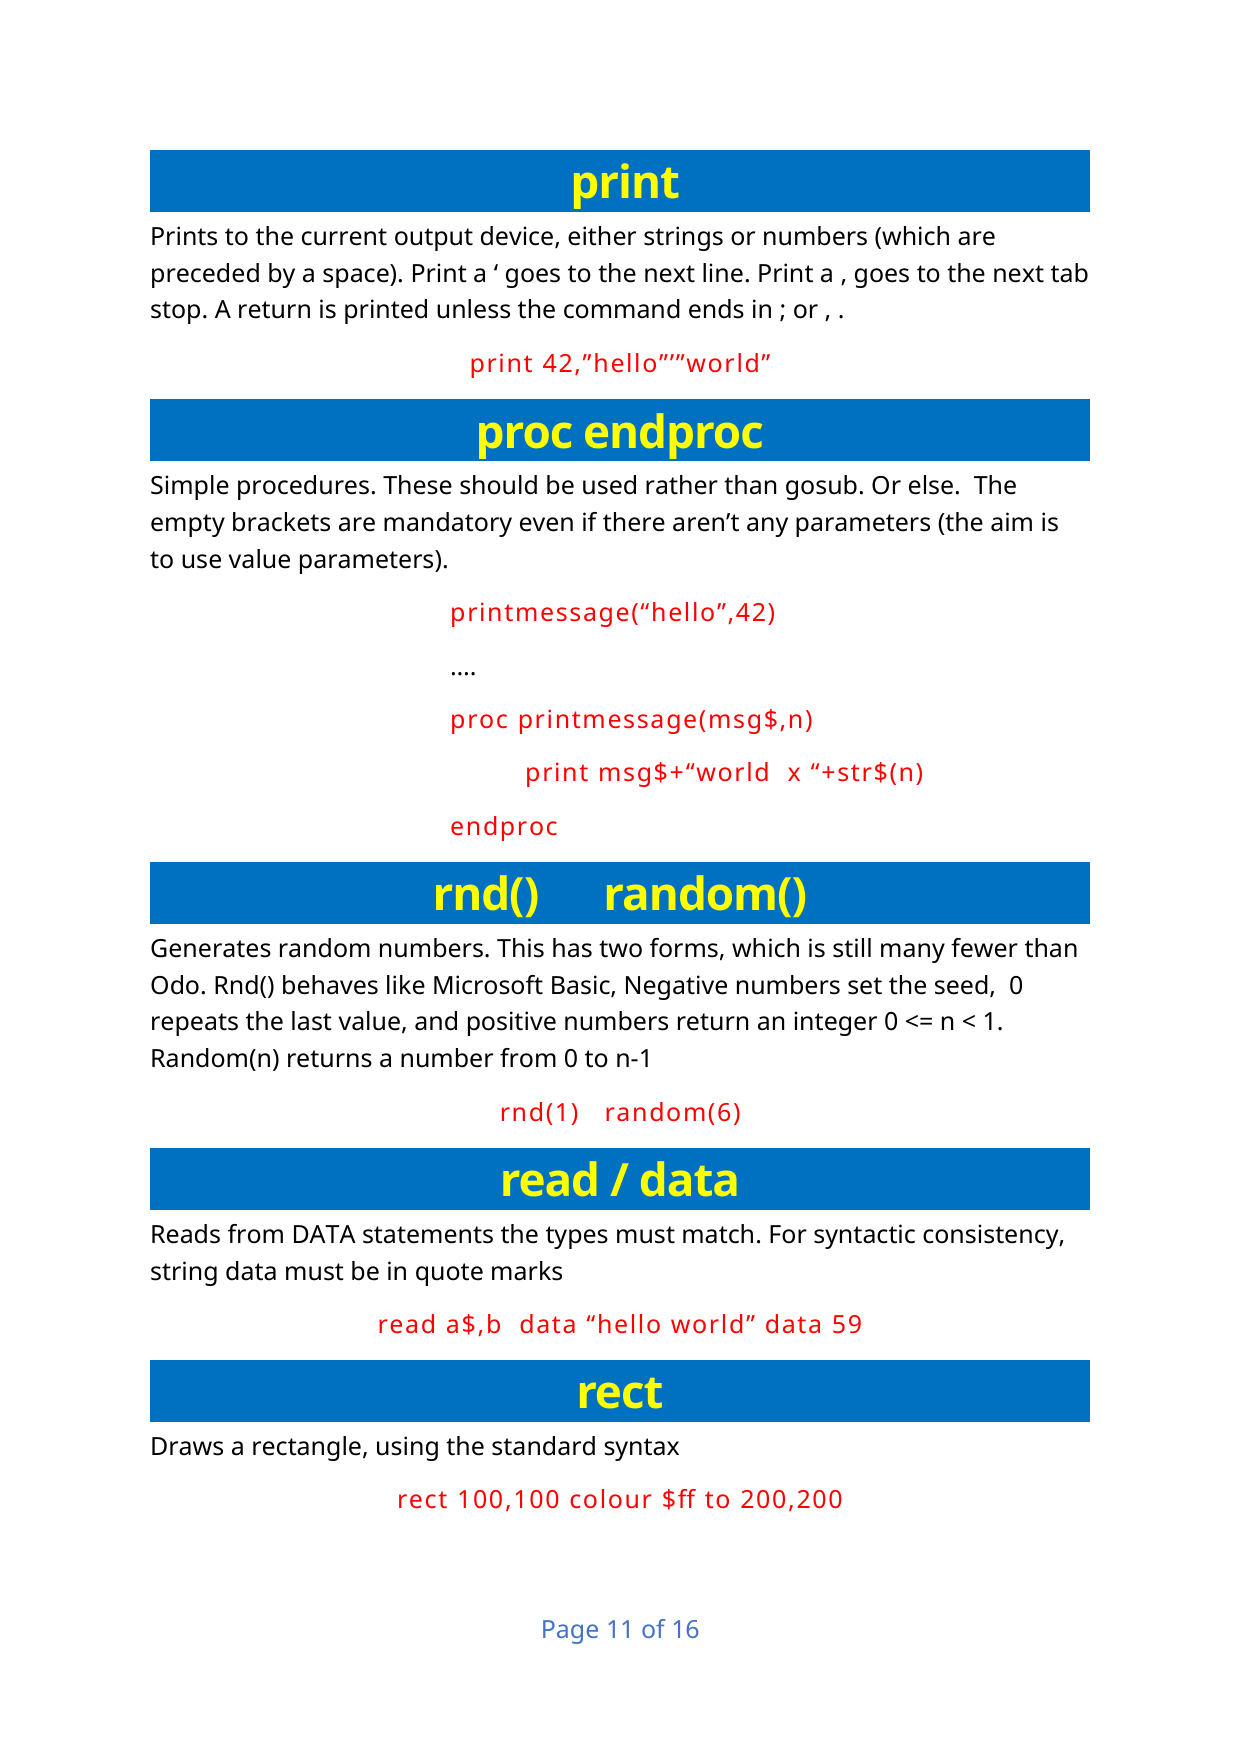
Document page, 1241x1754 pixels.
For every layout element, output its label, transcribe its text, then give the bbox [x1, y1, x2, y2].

title proc endproc [150, 399, 1090, 461]
text Prints to the current output device, either strings or numbers (which are preceded by a space). Print a ‘ goes to the next line. Print a , goes to the next tab stop. A return is printed unless the command ends in ; or , . [150, 219, 1090, 326]
title rect [150, 1360, 1090, 1422]
text …. [150, 648, 1090, 682]
text Reads from DATA statements the types must match. For syntactic consistency, string data must be in quote marks [150, 1216, 1090, 1287]
subtitle printMessage(“Hello”,42) [450, 595, 1090, 629]
subtitle proc printMessage(msg$,n) [450, 702, 1090, 736]
title rnd() random() [150, 862, 1090, 924]
subtitle rect 100,100 colour $FF to 200,200 [150, 1482, 1090, 1516]
subtitle rnd(1) random(6) [150, 1094, 1090, 1128]
subtitle read a$,b data “Hello world” data 59 [150, 1307, 1090, 1341]
title print [150, 150, 1090, 212]
title read / data [150, 1148, 1090, 1210]
text Generates random numbers. This has two forms, which is still many fewer than Odo. Rnd() behaves like Microsoft Basic, Negative numbers set the seed, 0 repeats the last value, and positive numbers return an integer 0 <= n < 1. Random(n) returns a number from 0 to n-1 [150, 931, 1090, 1075]
subtitle print 42,”Hello”’”World” [150, 346, 1090, 380]
text Draws a rectangle, using the standard syntax [150, 1429, 1090, 1463]
subtitle print msg$+“World x “+str$(n) [525, 755, 1090, 789]
subtitle endproc [450, 808, 1090, 842]
text Simple procedures. These should be used rather than gosub. Or else. The empty brackets are mandatory even if there aren’t any parameters (the aim is to use value parameters). [150, 468, 1090, 575]
